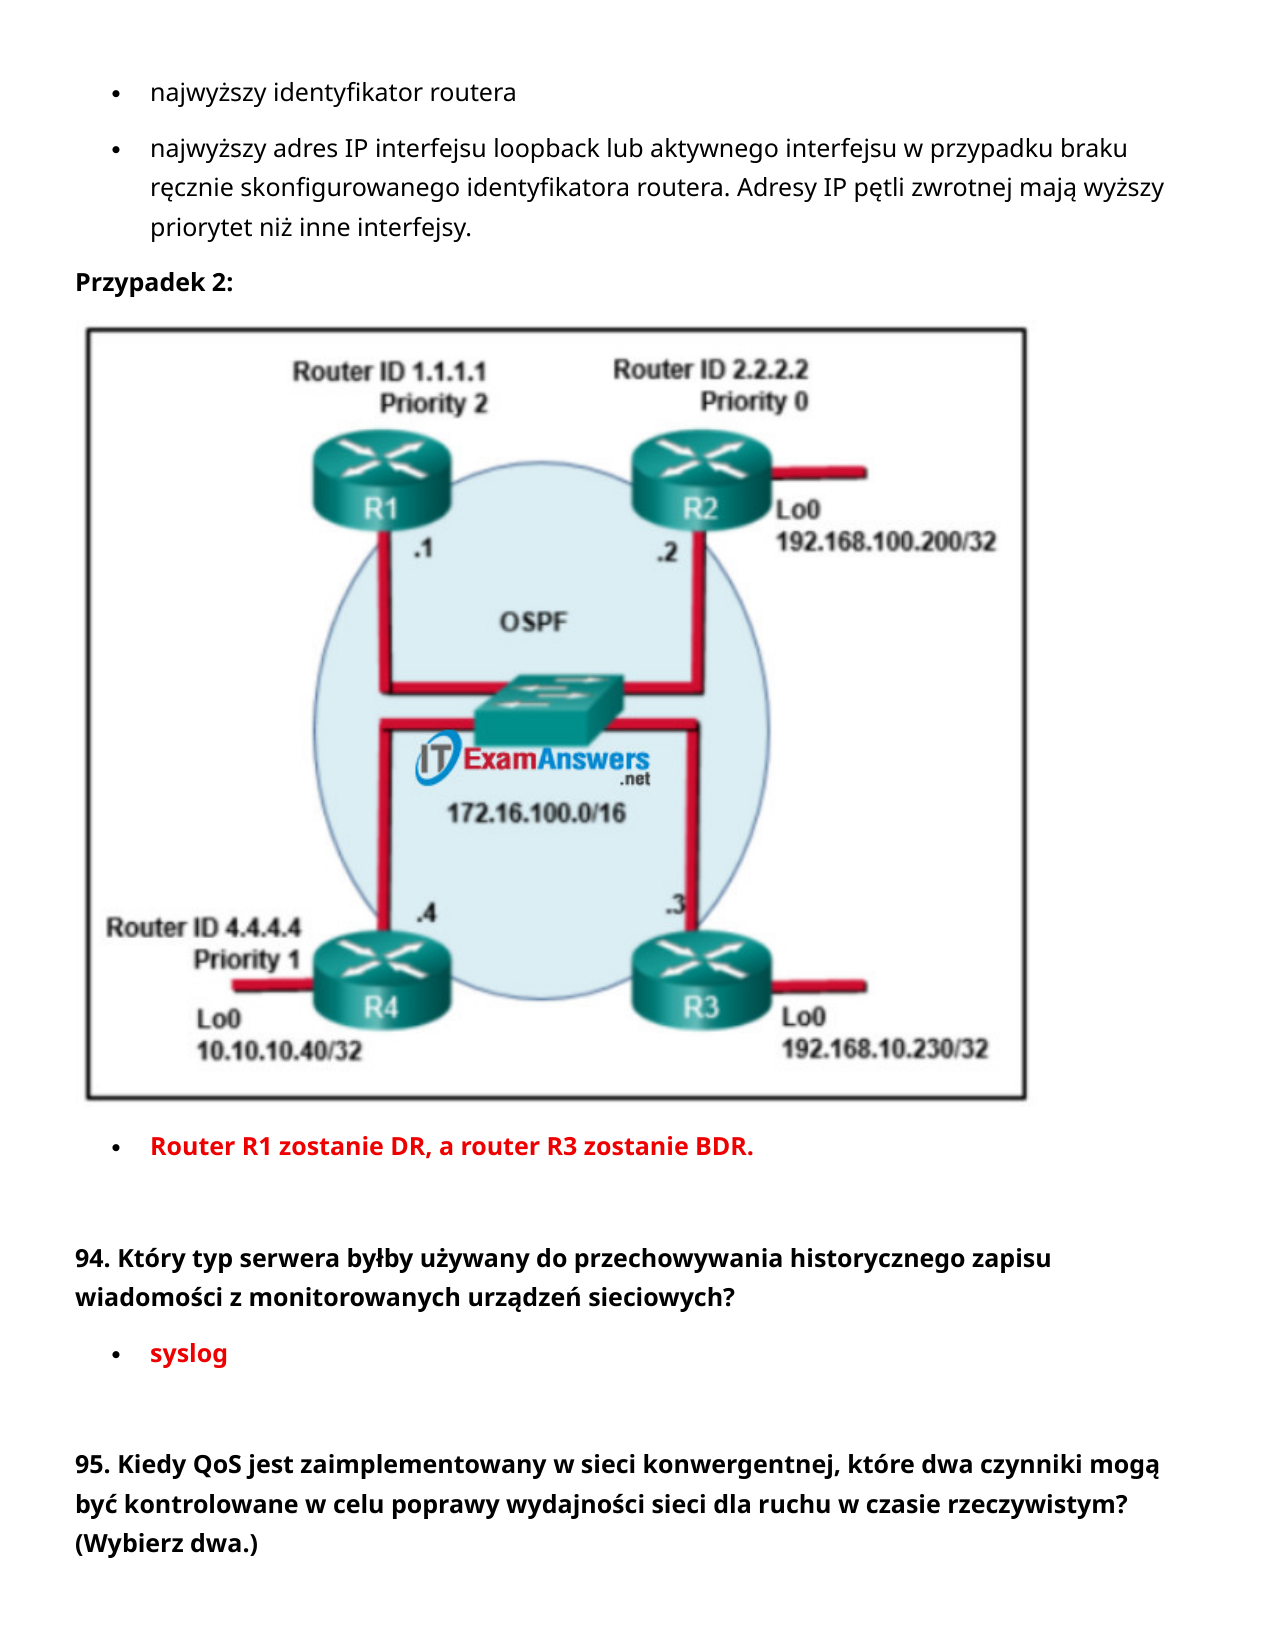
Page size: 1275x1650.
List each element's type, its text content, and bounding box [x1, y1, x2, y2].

text 94. Który typ serwera byłby używany do przechowywania historycznego zapisu wiadomości z monitorowanych urządzeń sieciowych? [75, 1241, 1200, 1314]
list najwyższy identyfikator routera [112, 75, 1200, 109]
list Router R1 zostanie DR, a router R3 zostanie BDR. [112, 1129, 1200, 1163]
text 95. Kiedy QoS jest zaimplementowany w sieci konwergentnej, które dwa czynniki mogą być kontrolowane w celu poprawy wydajności sieci dla ruchu w czasie rzeczywistym? (Wybierz dwa.) [75, 1447, 1200, 1559]
text Przypadek 2: [75, 265, 1200, 299]
list najwyższy adres IP interfejsu loopback lub aktywnego interfejsu w przypadku braku ręcznie skonfigurowanego identyfikatora routera. Adresy IP pętli zwrotnej mają wyższy priorytet niż inne interfejsy. [112, 131, 1200, 243]
list syslog [112, 1336, 1200, 1369]
